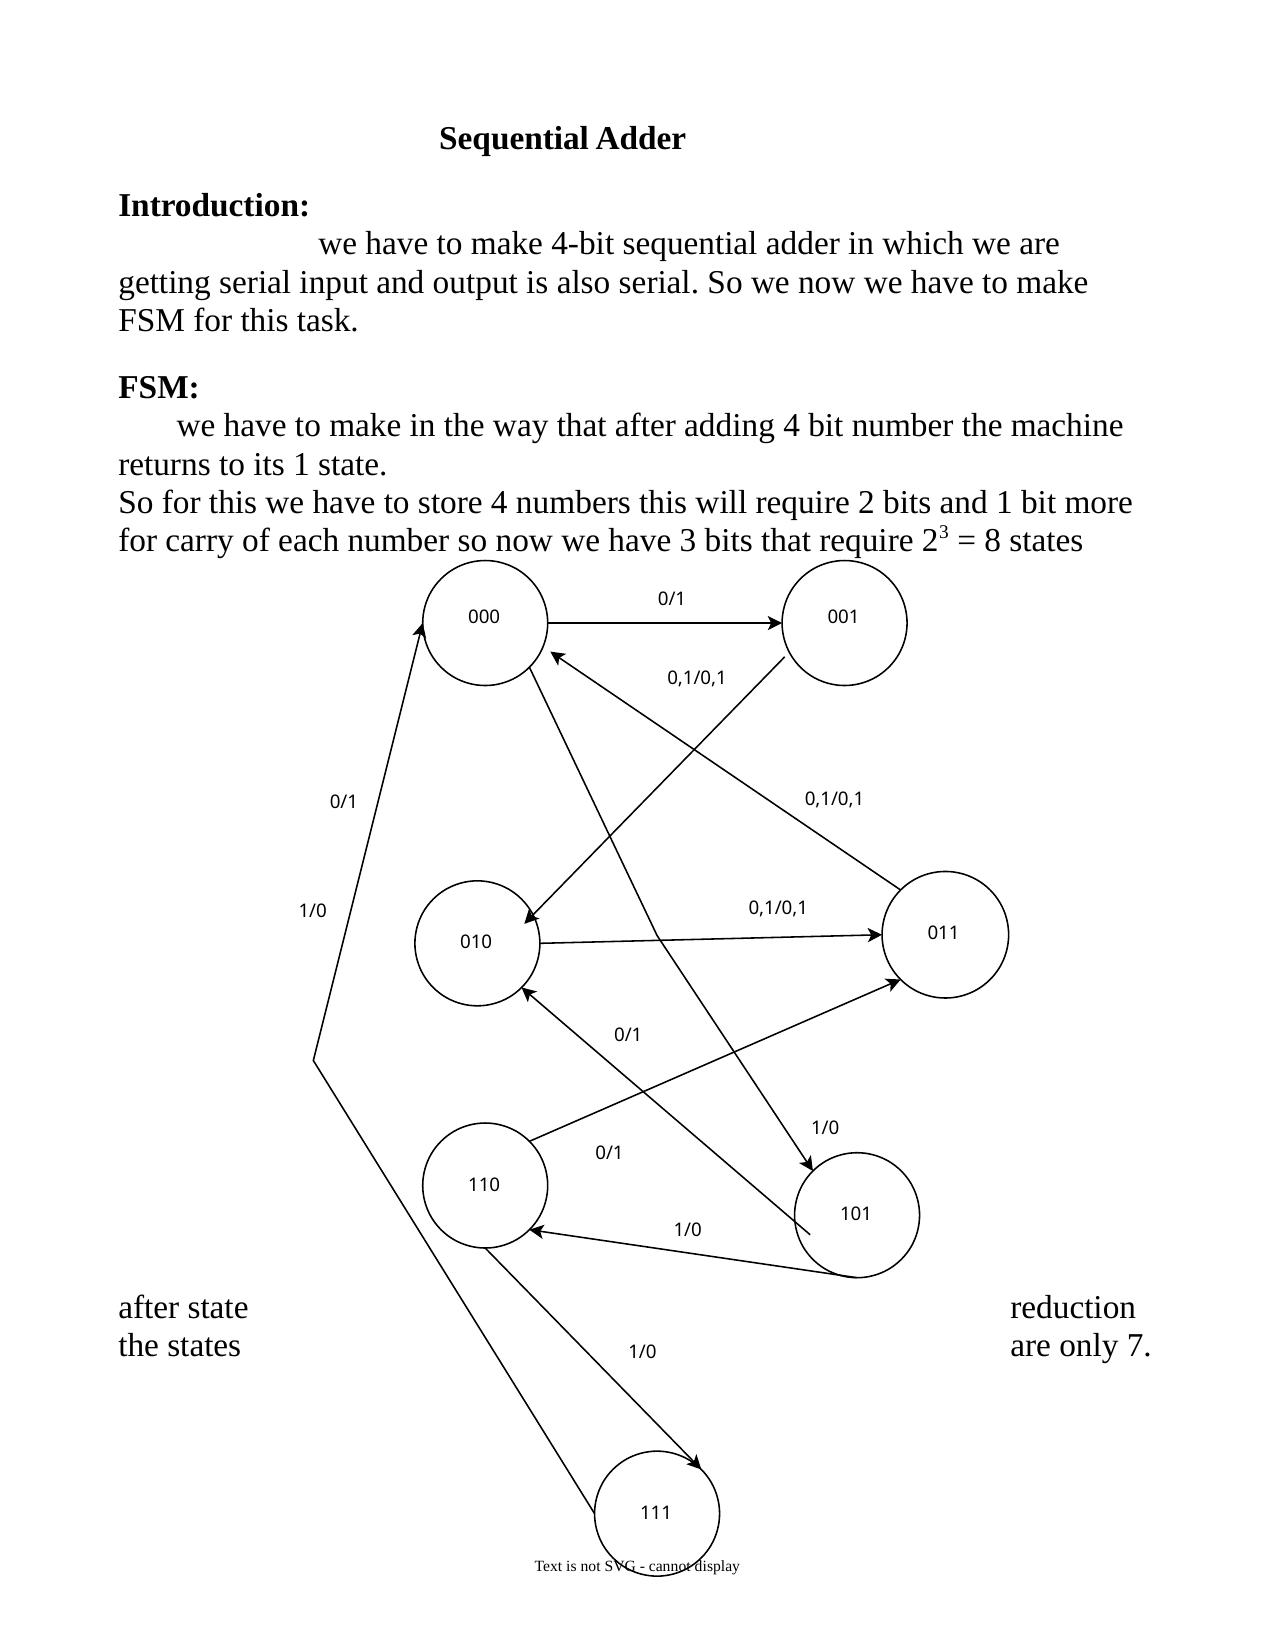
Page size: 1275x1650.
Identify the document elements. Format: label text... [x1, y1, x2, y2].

text Sequential Adder [118, 118, 1157, 156]
text after state reduction the states are only 7. we have add 1 in the very first number as we have to increment the whole number. [456, 1287, 596, 1364]
text So for this we have to store 4 numbers this will require 2 bits and 1 bit more for carry of each number so now we have 3 bits that require 23 = 8 states [118, 482, 1157, 559]
text after state reduction the states are only 7. we have add 1 in the very first number as we have to increment the whole number. [526, 1287, 1157, 1364]
text we have to make 4-bit sequential adder in which we are getting serial input and output is also serial. So we now we have to make FSM for this task. [118, 223, 1157, 338]
text FSM: [118, 367, 1157, 406]
text after state reduction the states are only 7. we have add 1 in the very first number as we have to increment the whole number. [118, 1287, 500, 1364]
text Introduction: [118, 185, 1157, 223]
text we have to make in the way that after adding 4 bit number the machine returns to its 1 state. [118, 406, 1157, 482]
